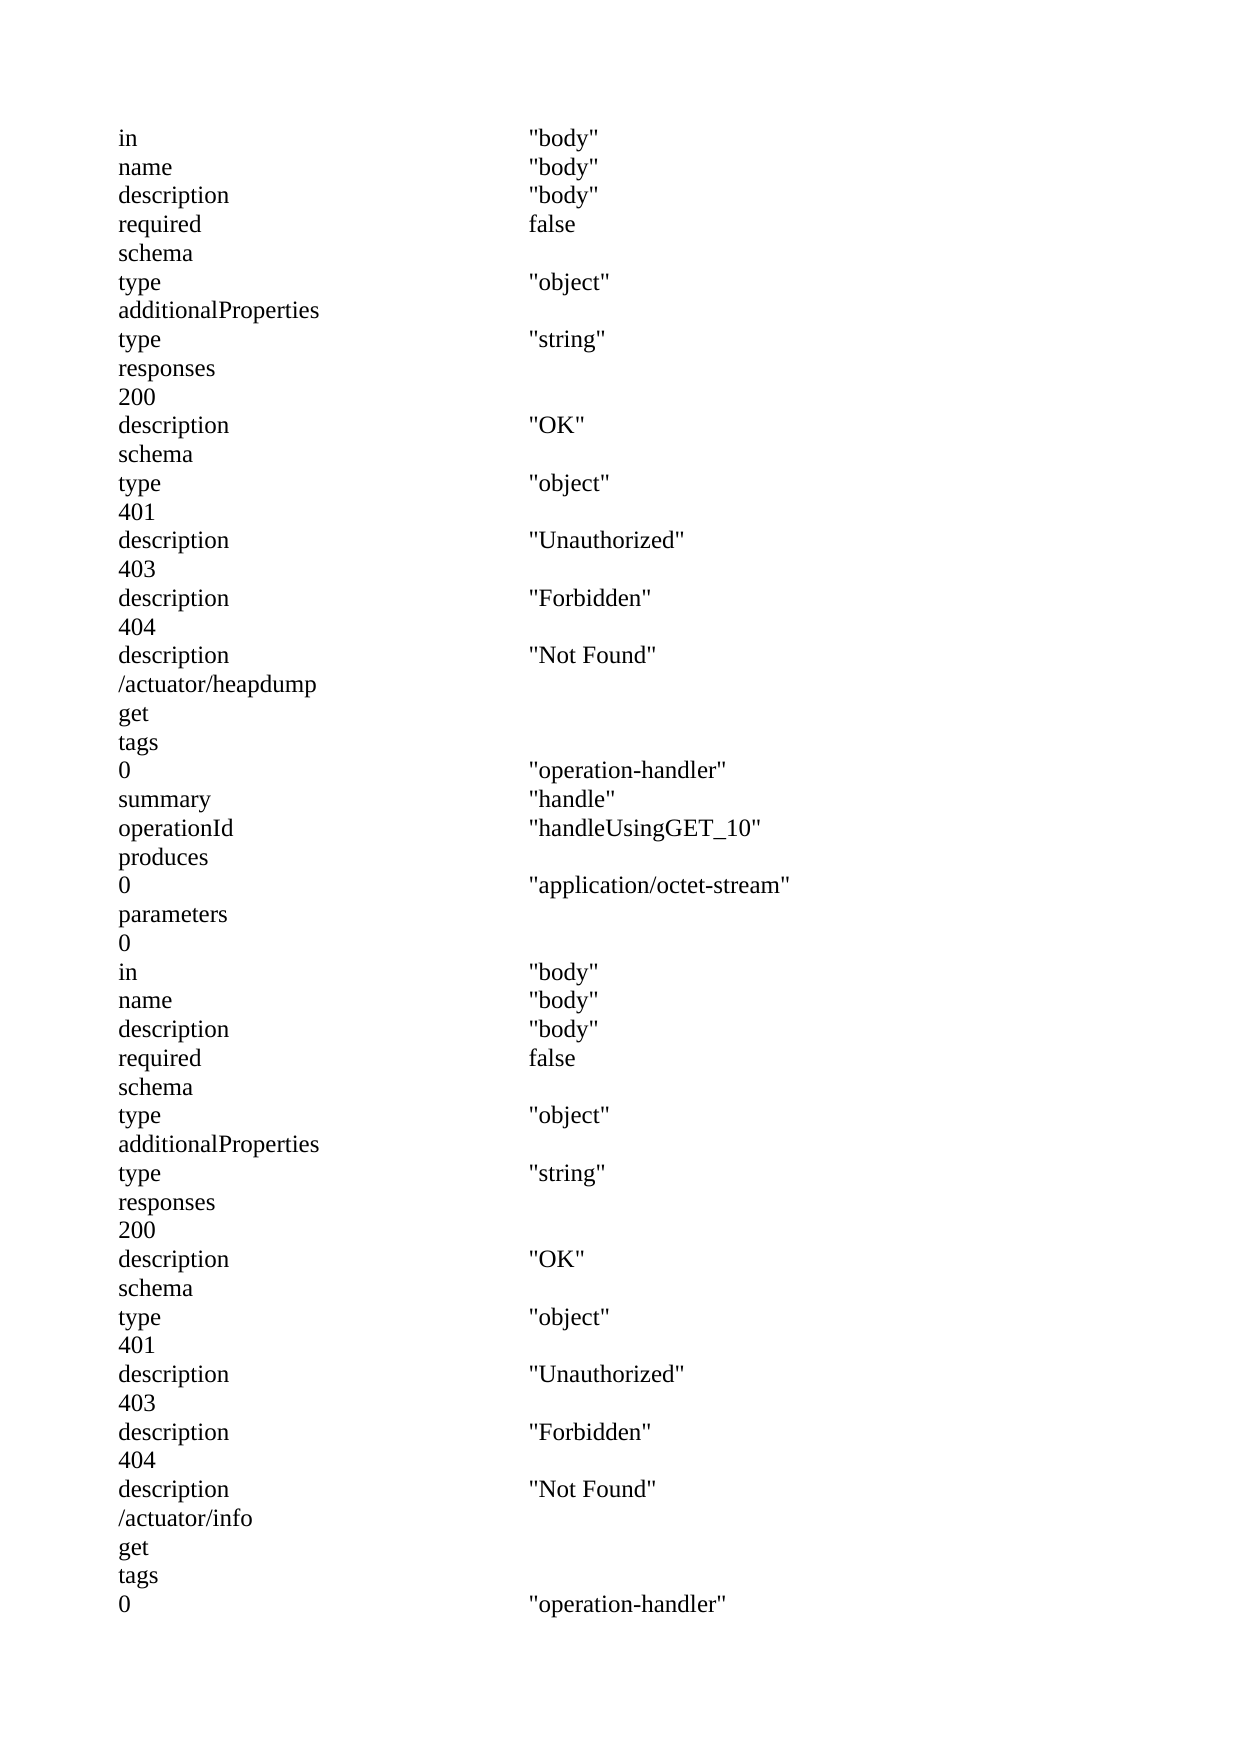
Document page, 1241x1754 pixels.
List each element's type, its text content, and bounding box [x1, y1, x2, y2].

table_cell "handle" [528, 784, 1049, 813]
table_cell parameters [118, 899, 528, 928]
table_cell [528, 1187, 1049, 1215]
table_cell [528, 1129, 1049, 1158]
table_cell "body" [528, 957, 1049, 985]
table_cell "OK" [528, 1244, 1049, 1273]
table_cell [528, 1072, 1049, 1100]
table_cell [528, 1330, 1049, 1359]
table_cell "string" [528, 1158, 1049, 1187]
table_cell 0 [118, 755, 528, 784]
table_cell /actuator/heapdump [118, 669, 528, 698]
table_cell [528, 1532, 1049, 1560]
table_cell description [118, 1417, 528, 1445]
table_cell "application/octet-stream" [528, 870, 1049, 899]
table_cell [528, 612, 1049, 640]
table_cell tags [118, 727, 528, 755]
table_cell type [118, 1158, 528, 1187]
table_cell "Not Found" [528, 1474, 1049, 1503]
table_cell schema [118, 1273, 528, 1302]
table_cell [528, 1273, 1049, 1302]
table_cell [528, 899, 1049, 928]
table_cell [528, 353, 1049, 382]
table_cell responses [118, 353, 528, 382]
table_cell "object" [528, 468, 1049, 497]
table_cell description [118, 1244, 528, 1273]
table_cell "string" [528, 324, 1049, 353]
table_cell 0 [118, 870, 528, 899]
table_cell description [118, 1014, 528, 1043]
table_cell "Forbidden" [528, 583, 1049, 612]
table_cell 404 [118, 1445, 528, 1474]
table_cell [528, 698, 1049, 727]
table_cell "Unauthorized" [528, 525, 1049, 554]
table_cell [528, 295, 1049, 324]
table_cell schema [118, 1072, 528, 1100]
table_cell operationId [118, 813, 528, 842]
table_header [118, 118, 528, 123]
table_cell 401 [118, 497, 528, 525]
table_cell type [118, 267, 528, 295]
table_cell "body" [528, 123, 1049, 152]
table_cell description [118, 410, 528, 439]
table_cell required [118, 209, 528, 238]
table_cell "object" [528, 1302, 1049, 1330]
table_cell [528, 727, 1049, 755]
table_cell name [118, 985, 528, 1014]
table_cell responses [118, 1187, 528, 1215]
table_cell [528, 1445, 1049, 1474]
table_cell "Unauthorized" [528, 1359, 1049, 1388]
table_cell 200 [118, 382, 528, 410]
table_cell description [118, 1474, 528, 1503]
table_cell name [118, 152, 528, 180]
table_cell "body" [528, 985, 1049, 1014]
table_cell [528, 1388, 1049, 1417]
table_cell /actuator/info [118, 1503, 528, 1532]
table_cell [528, 669, 1049, 698]
table_cell type [118, 1302, 528, 1330]
table_cell get [118, 698, 528, 727]
table_cell additionalProperties [118, 295, 528, 324]
table_cell 403 [118, 1388, 528, 1417]
table_cell [528, 238, 1049, 267]
table_cell [528, 1503, 1049, 1532]
table_cell description [118, 180, 528, 209]
table_cell schema [118, 439, 528, 468]
table_cell "body" [528, 152, 1049, 180]
table_cell [528, 1215, 1049, 1244]
table_header [528, 118, 1049, 123]
table_cell 200 [118, 1215, 528, 1244]
table_cell false [528, 1043, 1049, 1072]
table_cell "handleUsingGET_10" [528, 813, 1049, 842]
table_cell "object" [528, 267, 1049, 295]
table_cell 403 [118, 554, 528, 583]
table_cell type [118, 1100, 528, 1129]
table_cell "operation-handler" [528, 1589, 1049, 1618]
table_cell produces [118, 842, 528, 870]
table_cell type [118, 468, 528, 497]
table_cell in [118, 957, 528, 985]
table_cell description [118, 525, 528, 554]
table_cell schema [118, 238, 528, 267]
table_cell required [118, 1043, 528, 1072]
table_cell "operation-handler" [528, 755, 1049, 784]
table_cell [528, 554, 1049, 583]
table_cell "object" [528, 1100, 1049, 1129]
table_cell "body" [528, 1014, 1049, 1043]
table_cell in [118, 123, 528, 152]
table_cell "Forbidden" [528, 1417, 1049, 1445]
table_cell [528, 1560, 1049, 1589]
table_cell 0 [118, 928, 528, 957]
table_cell tags [118, 1560, 528, 1589]
table_cell type [118, 324, 528, 353]
table_cell [528, 842, 1049, 870]
table_cell "Not Found" [528, 640, 1049, 669]
table_cell 404 [118, 612, 528, 640]
table_cell get [118, 1532, 528, 1560]
table_cell 401 [118, 1330, 528, 1359]
table_cell [528, 439, 1049, 468]
table_cell description [118, 640, 528, 669]
table_cell description [118, 1359, 528, 1388]
table_cell false [528, 209, 1049, 238]
table_cell [528, 928, 1049, 957]
table_cell [528, 497, 1049, 525]
table_cell [528, 382, 1049, 410]
table_cell description [118, 583, 528, 612]
table_cell 0 [118, 1589, 528, 1618]
table_cell additionalProperties [118, 1129, 528, 1158]
table_cell summary [118, 784, 528, 813]
table_cell "OK" [528, 410, 1049, 439]
table_cell "body" [528, 180, 1049, 209]
